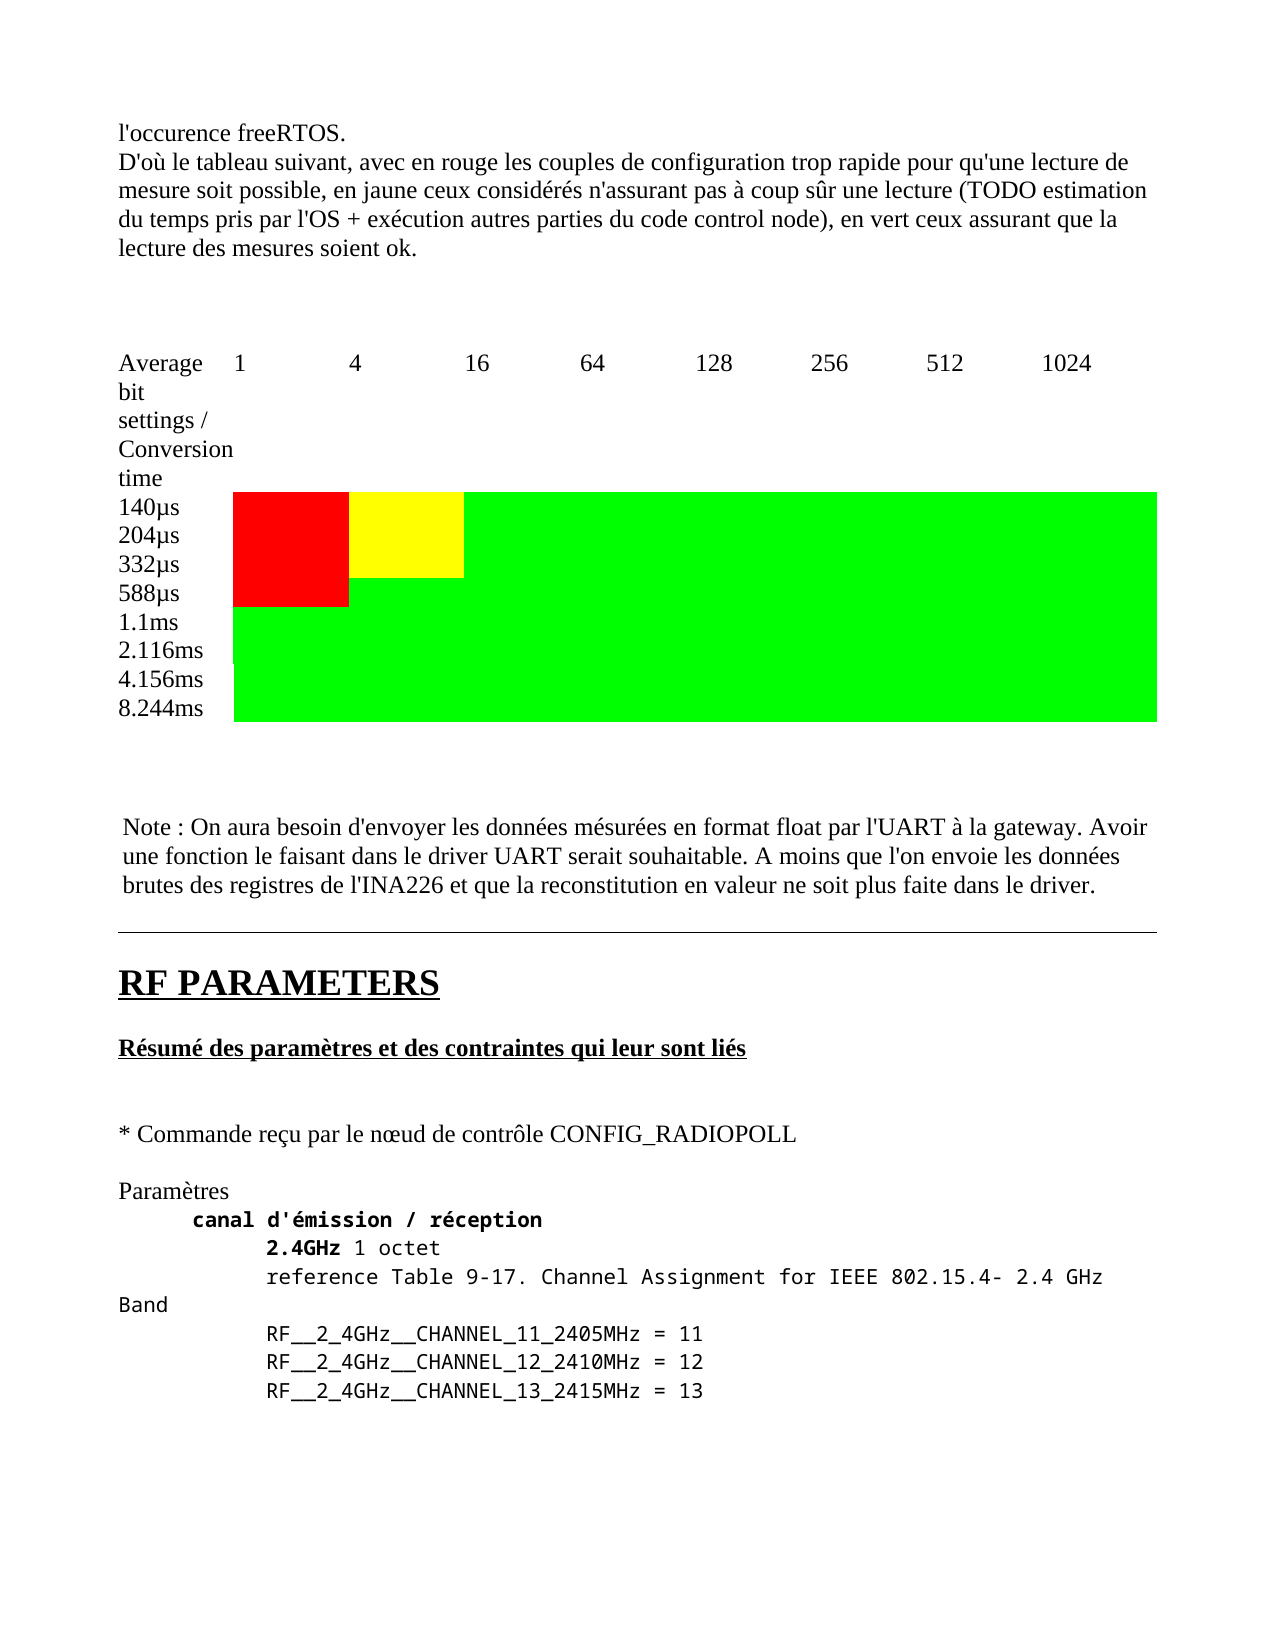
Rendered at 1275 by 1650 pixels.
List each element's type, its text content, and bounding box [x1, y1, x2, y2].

table_cell [695, 521, 811, 549]
table_cell [926, 549, 1041, 578]
table_cell [349, 664, 464, 693]
text canal d'émission / réception [118, 1205, 1157, 1233]
table_cell [926, 521, 1041, 549]
table_cell [926, 664, 1041, 693]
text reference Table 9-17. Channel Assignment for IEEE 802.15.4- 2.4 GHz Band [118, 1262, 1157, 1319]
table_cell [811, 521, 926, 549]
table_cell [580, 664, 695, 693]
table_cell [580, 693, 695, 722]
table_cell 1.1ms [118, 607, 233, 636]
table_header Average bit settings / Conversion time [118, 348, 233, 492]
table_cell [580, 492, 695, 521]
text RF__2_4GHz__CHANNEL_12_2410MHz = 12 [118, 1347, 1157, 1376]
table_header 512 [926, 348, 1041, 492]
table_cell [464, 693, 580, 722]
text D'où le tableau suivant, avec en rouge les couples de configuration trop rapide pour qu'une lecture de mesure soit possible, en jaune ceux considérés n'assurant pas à coup sûr une lecture (TODO estimation du temps pris par l'OS + exécution autres parties du code control node), en vert ceux assurant que la lecture des mesures soient ok. [118, 147, 1157, 262]
table_cell [695, 492, 811, 521]
text RF PARAMETERS [118, 961, 1157, 1004]
table_cell 2.116ms [118, 636, 233, 664]
table_cell [349, 521, 464, 549]
table_cell 8.244ms [118, 693, 233, 722]
table_cell [695, 578, 811, 607]
table_cell [464, 578, 580, 607]
table_cell [349, 607, 464, 636]
text * Commande reçu par le nœud de contrôle CONFIG_RADIOPOLL [118, 1119, 1157, 1148]
table_cell [811, 578, 926, 607]
table_header 128 [695, 348, 811, 492]
table_cell [811, 607, 926, 636]
table_cell [234, 693, 349, 722]
table_cell [926, 636, 1041, 664]
table_cell 204µs [118, 521, 233, 549]
table_cell [811, 664, 926, 693]
table_header 1024 [1041, 348, 1157, 492]
table_header 4 [349, 348, 464, 492]
table_cell [926, 578, 1041, 607]
table_cell [464, 492, 580, 521]
table_cell [1041, 636, 1157, 664]
table_header 16 [464, 348, 580, 492]
table_cell [234, 664, 349, 693]
table_cell [580, 607, 695, 636]
table_cell [1041, 521, 1157, 549]
text RF__2_4GHz__CHANNEL_13_2415MHz = 13 [118, 1376, 1157, 1404]
table_cell [926, 693, 1041, 722]
table_cell [1041, 578, 1157, 607]
table_header 64 [580, 348, 695, 492]
table_cell 140µs [118, 492, 233, 521]
text RF__2_4GHz__CHANNEL_11_2405MHz = 11 [118, 1319, 1157, 1347]
table_cell [695, 693, 811, 722]
text l'occurence freeRTOS. [118, 118, 1157, 147]
table_cell [349, 549, 464, 578]
table_cell [1041, 664, 1157, 693]
text 2.4GHz 1 octet [118, 1233, 1157, 1262]
text Résumé des paramètres et des contraintes qui leur sont liés [118, 1033, 1157, 1061]
table_cell [349, 693, 464, 722]
table_cell [811, 693, 926, 722]
table_cell 332µs [118, 549, 233, 578]
table_cell [349, 636, 464, 664]
table_cell 588µs [118, 578, 233, 607]
table_cell [580, 578, 695, 607]
table_cell [926, 607, 1041, 636]
table_cell [464, 607, 580, 636]
table_header 1 [234, 348, 349, 492]
table_cell [464, 549, 580, 578]
table_cell 4.156ms [118, 664, 233, 693]
table_cell [1041, 549, 1157, 578]
table_cell [464, 636, 580, 664]
table_cell [695, 664, 811, 693]
table_cell [695, 549, 811, 578]
table_cell [580, 521, 695, 549]
table_cell [349, 578, 464, 607]
table_cell [580, 636, 695, 664]
table_cell [580, 549, 695, 578]
table_cell [811, 492, 926, 521]
table_cell [1041, 693, 1157, 722]
text Note : On aura besoin d'envoyer les données mésurées en format float par l'UART à la gateway. Avoir une fonction le faisant dans le driver UART serait souhaitable. A moins que l'on envoie les données brutes des registres de l'INA226 et que la reconstitution en valeur ne soit plus faite dans le driver. [118, 812, 1157, 899]
table_header 256 [811, 348, 926, 492]
table_cell [811, 549, 926, 578]
table_cell [349, 492, 464, 521]
text Paramètres [118, 1176, 1157, 1205]
table_cell [695, 607, 811, 636]
table_cell [464, 521, 580, 549]
table_cell [1041, 607, 1157, 636]
table_cell [1041, 492, 1157, 521]
table_cell [464, 664, 580, 693]
table_cell [811, 636, 926, 664]
table_cell [695, 636, 811, 664]
table_cell [926, 492, 1041, 521]
